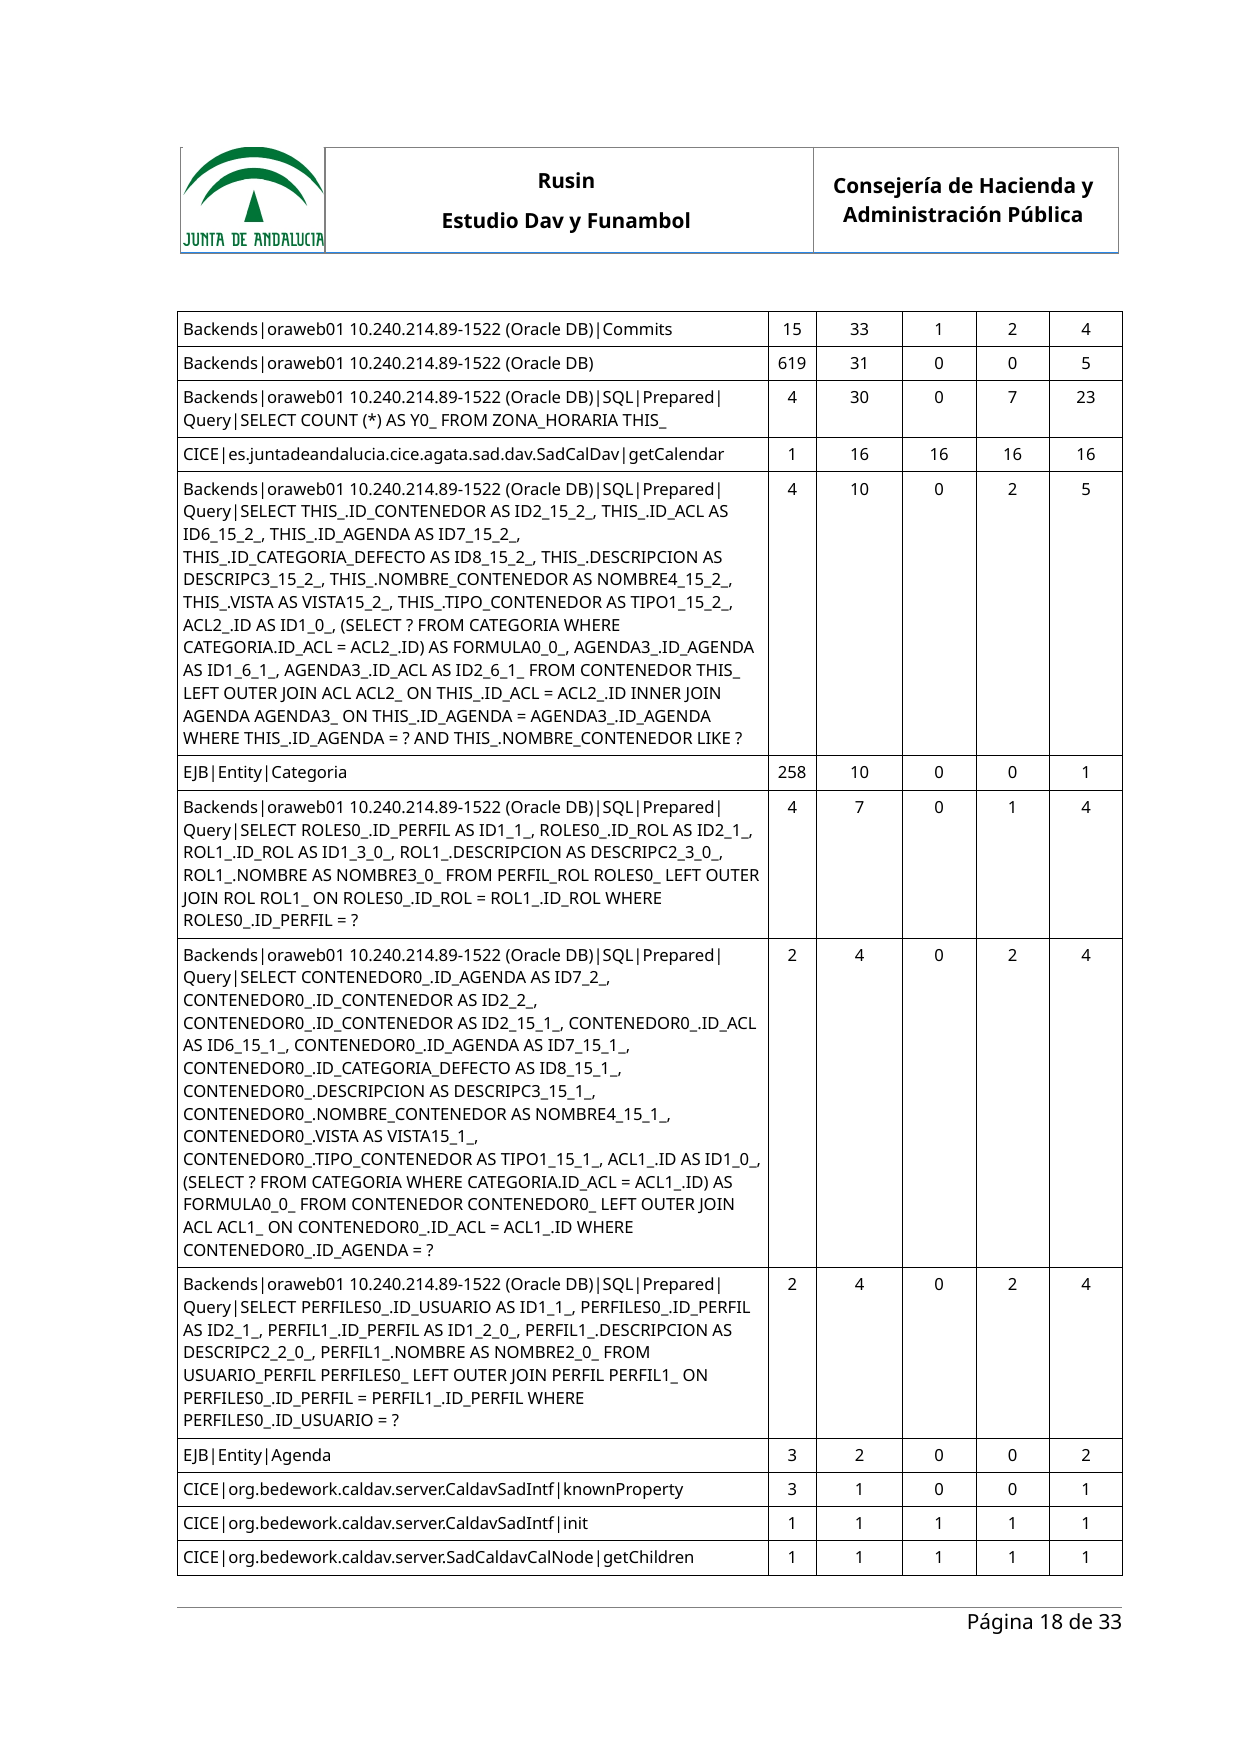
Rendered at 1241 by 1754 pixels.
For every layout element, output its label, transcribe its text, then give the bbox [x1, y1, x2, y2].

table_cell 0 [903, 1268, 976, 1437]
table_cell 2 [977, 1268, 1049, 1437]
table_cell EJB|Entity|Agenda [178, 1439, 768, 1472]
table_cell Backends|oraweb01 10.240.214.89-1522 (Oracle DB) [178, 347, 768, 380]
table_cell 4 [769, 791, 816, 937]
table_cell 23 [1050, 381, 1122, 437]
table_cell 3 [769, 1439, 816, 1472]
table_cell 4 [817, 939, 902, 1267]
table_cell 1 [1050, 756, 1122, 789]
table_cell 0 [977, 1473, 1049, 1506]
table_cell 1 [903, 1541, 976, 1574]
table_cell 1 [769, 1507, 816, 1540]
table_cell 619 [769, 347, 816, 380]
table_cell 0 [903, 381, 976, 437]
table_cell 1 [817, 1541, 902, 1574]
table_cell 4 [1050, 939, 1122, 1267]
table_cell 0 [903, 791, 976, 937]
table_cell Backends|oraweb01 10.240.214.89-1522 (Oracle DB)|SQL|Prepared|Query|SELECT THIS_.ID_CONTENEDOR AS ID2_15_2_, THIS_.ID_ACL AS ID6_15_2_, THIS_.ID_AGENDA AS ID7_15_2_, THIS_.ID_CATEGORIA_DEFECTO AS ID8_15_2_, THIS_.DESCRIPCION AS DESCRIPC3_15_2_, THIS_.NOMBRE_CONTENEDOR AS NOMBRE4_15_2_, THIS_.VISTA AS VISTA15_2_, THIS_.TIPO_CONTENEDOR AS TIPO1_15_2_, ACL2_.ID AS ID1_0_, (SELECT ? FROM CATEGORIA WHERE CATEGORIA.ID_ACL = ACL2_.ID) AS FORMULA0_0_, AGENDA3_.ID_AGENDA AS ID1_6_1_, AGENDA3_.ID_ACL AS ID2_6_1_ FROM CONTENEDOR THIS_ LEFT OUTER JOIN ACL ACL2_ ON THIS_.ID_ACL = ACL2_.ID INNER JOIN AGENDA AGENDA3_ ON THIS_.ID_AGENDA = AGENDA3_.ID_AGENDA WHERE THIS_.ID_AGENDA = ? AND THIS_.NOMBRE_CONTENEDOR LIKE ? [178, 472, 768, 755]
table_cell 2 [977, 312, 1049, 346]
table_cell 16 [977, 438, 1049, 471]
table_cell 0 [903, 1439, 976, 1472]
table_cell 1 [903, 1507, 976, 1540]
table_cell 2 [769, 1268, 816, 1437]
table_cell 258 [769, 756, 816, 789]
table_cell 2 [769, 939, 816, 1267]
table_cell Backends|oraweb01 10.240.214.89-1522 (Oracle DB)|SQL|Prepared|Query|SELECT COUNT (*) AS Y0_ FROM ZONA_HORARIA THIS_ [178, 381, 768, 437]
table_cell 0 [903, 472, 976, 755]
table_cell CICE|org.bedework.caldav.server.SadCaldavCalNode|getChildren [178, 1541, 768, 1574]
table_cell 0 [977, 347, 1049, 380]
table_cell 1 [977, 1541, 1049, 1574]
table_cell 10 [817, 472, 902, 755]
table_cell Backends|oraweb01 10.240.214.89-1522 (Oracle DB)|SQL|Prepared|Query|SELECT ROLES0_.ID_PERFIL AS ID1_1_, ROLES0_.ID_ROL AS ID2_1_, ROL1_.ID_ROL AS ID1_3_0_, ROL1_.DESCRIPCION AS DESCRIPC2_3_0_, ROL1_.NOMBRE AS NOMBRE3_0_ FROM PERFIL_ROL ROLES0_ LEFT OUTER JOIN ROL ROL1_ ON ROLES0_.ID_ROL = ROL1_.ID_ROL WHERE ROLES0_.ID_PERFIL = ? [178, 791, 768, 937]
table_cell EJB|Entity|Categoria [178, 756, 768, 789]
table_cell 0 [903, 347, 976, 380]
table_cell 4 [1050, 312, 1122, 346]
table_cell 1 [1050, 1507, 1122, 1540]
table_cell 4 [1050, 1268, 1122, 1437]
table_cell Backends|oraweb01 10.240.214.89-1522 (Oracle DB)|SQL|Prepared|Query|SELECT CONTENEDOR0_.ID_AGENDA AS ID7_2_, CONTENEDOR0_.ID_CONTENEDOR AS ID2_2_, CONTENEDOR0_.ID_CONTENEDOR AS ID2_15_1_, CONTENEDOR0_.ID_ACL AS ID6_15_1_, CONTENEDOR0_.ID_AGENDA AS ID7_15_1_, CONTENEDOR0_.ID_CATEGORIA_DEFECTO AS ID8_15_1_, CONTENEDOR0_.DESCRIPCION AS DESCRIPC3_15_1_, CONTENEDOR0_.NOMBRE_CONTENEDOR AS NOMBRE4_15_1_, CONTENEDOR0_.VISTA AS VISTA15_1_, CONTENEDOR0_.TIPO_CONTENEDOR AS TIPO1_15_1_, ACL1_.ID AS ID1_0_, (SELECT ? FROM CATEGORIA WHERE CATEGORIA.ID_ACL = ACL1_.ID) AS FORMULA0_0_ FROM CONTENEDOR CONTENEDOR0_ LEFT OUTER JOIN ACL ACL1_ ON CONTENEDOR0_.ID_ACL = ACL1_.ID WHERE CONTENEDOR0_.ID_AGENDA = ? [178, 939, 768, 1267]
table_cell 15 [769, 312, 816, 346]
table_cell 1 [769, 1541, 816, 1574]
table_cell 1 [977, 791, 1049, 937]
table_cell CICE|org.bedework.caldav.server.CaldavSadIntf|knownProperty [178, 1473, 768, 1506]
picture [183, 147, 324, 246]
table_cell 16 [817, 438, 902, 471]
table_cell 2 [1050, 1439, 1122, 1472]
table_cell Backends|oraweb01 10.240.214.89-1522 (Oracle DB)|SQL|Prepared|Query|SELECT PERFILES0_.ID_USUARIO AS ID1_1_, PERFILES0_.ID_PERFIL AS ID2_1_, PERFIL1_.ID_PERFIL AS ID1_2_0_, PERFIL1_.DESCRIPCION AS DESCRIPC2_2_0_, PERFIL1_.NOMBRE AS NOMBRE2_0_ FROM USUARIO_PERFIL PERFILES0_ LEFT OUTER JOIN PERFIL PERFIL1_ ON PERFILES0_.ID_PERFIL = PERFIL1_.ID_PERFIL WHERE PERFILES0_.ID_USUARIO = ? [178, 1268, 768, 1437]
table_cell 10 [817, 756, 902, 789]
table_cell 33 [817, 312, 902, 346]
table_cell 5 [1050, 472, 1122, 755]
table_cell CICE|org.bedework.caldav.server.CaldavSadIntf|init [178, 1507, 768, 1540]
table_cell 0 [977, 756, 1049, 789]
table_cell 0 [903, 1473, 976, 1506]
table_cell 1 [977, 1507, 1049, 1540]
table_cell 5 [1050, 347, 1122, 380]
table_cell 4 [1050, 791, 1122, 937]
table_cell 0 [903, 756, 976, 789]
table_cell 0 [977, 1439, 1049, 1472]
table_cell 1 [1050, 1473, 1122, 1506]
table_cell 16 [903, 438, 976, 471]
table_cell 0 [903, 939, 976, 1267]
table_cell 1 [903, 312, 976, 346]
table_cell 30 [817, 381, 902, 437]
table_cell 1 [769, 438, 816, 471]
table_cell 1 [817, 1473, 902, 1506]
table_cell 4 [769, 381, 816, 437]
table_cell 7 [977, 381, 1049, 437]
table_cell 1 [817, 1507, 902, 1540]
table_cell 2 [977, 472, 1049, 755]
table_cell Backends|oraweb01 10.240.214.89-1522 (Oracle DB)|Commits [178, 312, 768, 346]
table_cell 4 [817, 1268, 902, 1437]
table_cell 2 [817, 1439, 902, 1472]
table_cell 2 [977, 939, 1049, 1267]
table_cell 3 [769, 1473, 816, 1506]
table_cell CICE|es.juntadeandalucia.cice.agata.sad.dav.SadCalDav|getCalendar [178, 438, 768, 471]
table_cell 4 [769, 472, 816, 755]
table_cell 31 [817, 347, 902, 380]
table_cell 16 [1050, 438, 1122, 471]
table_cell 1 [1050, 1541, 1122, 1574]
table_cell 7 [817, 791, 902, 937]
